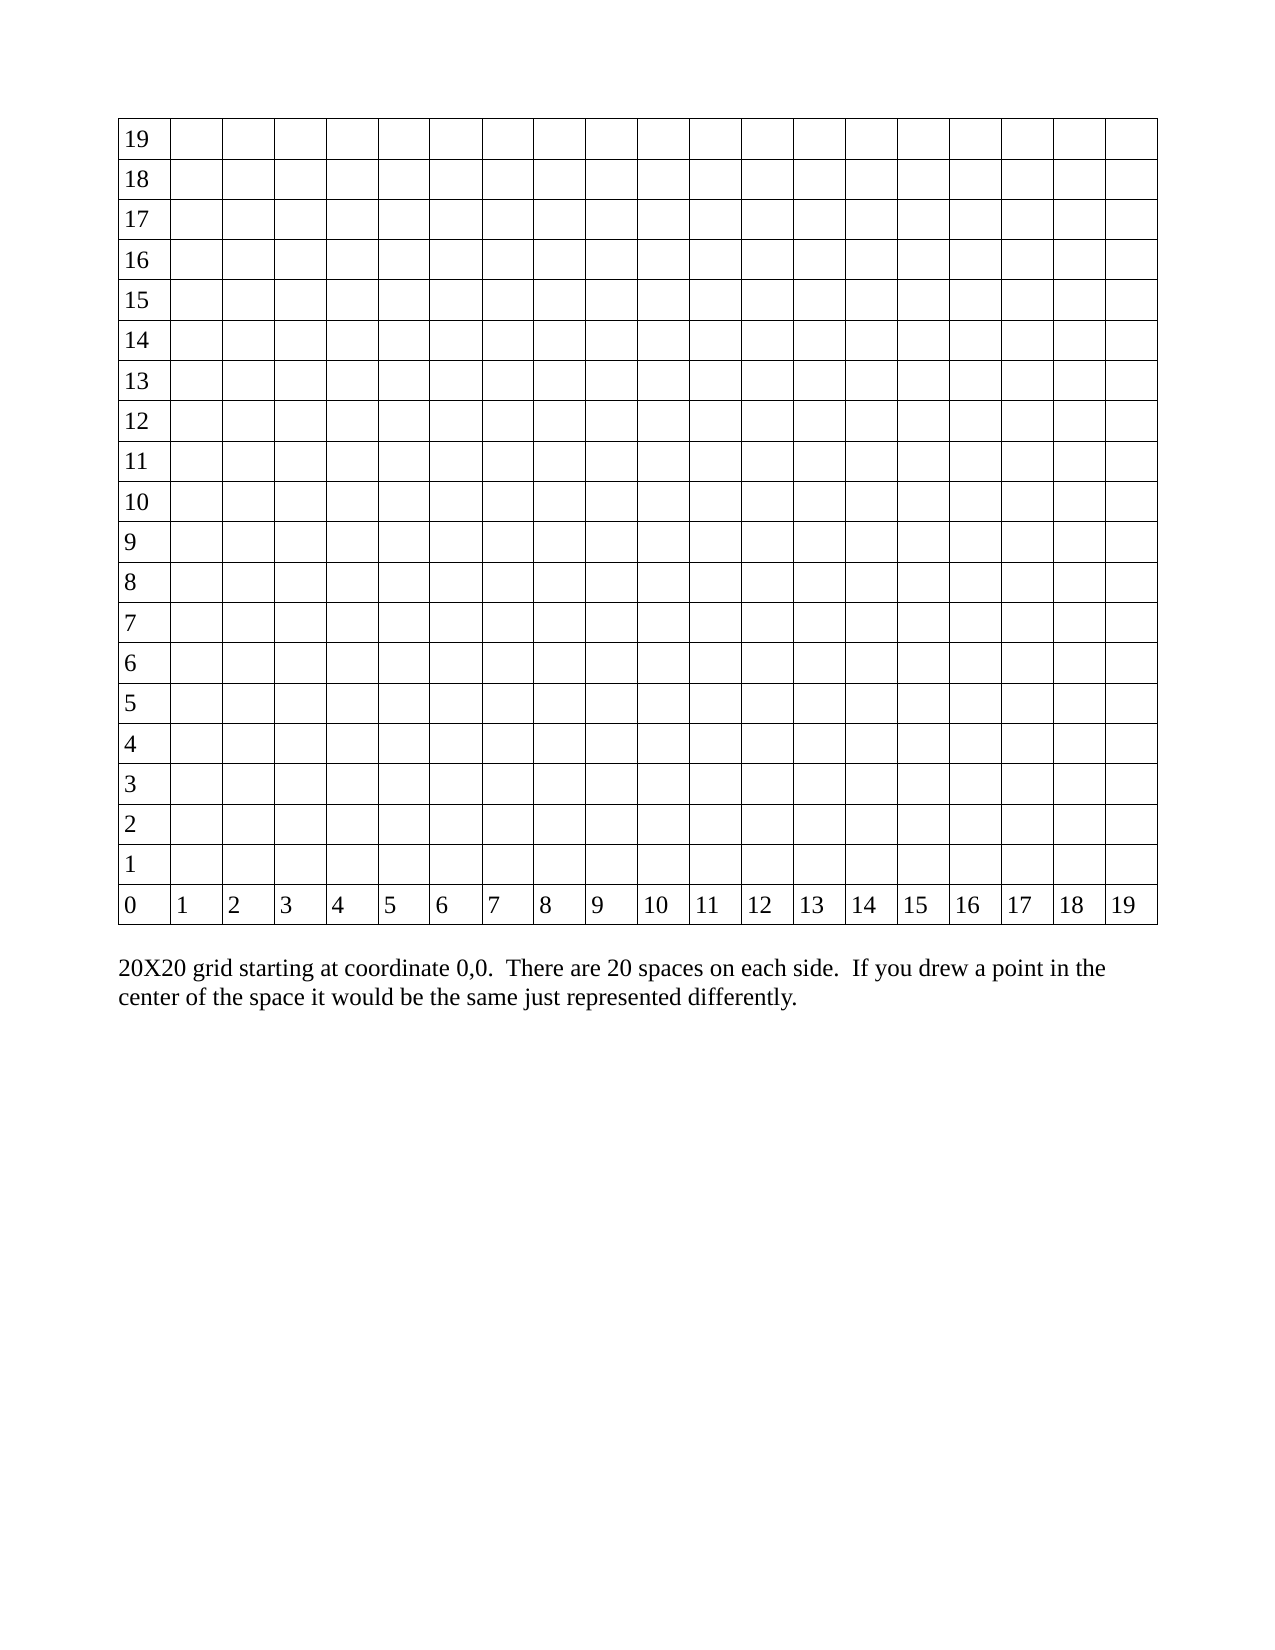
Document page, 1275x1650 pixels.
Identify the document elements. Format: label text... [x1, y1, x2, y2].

table_cell [846, 401, 897, 441]
table_cell [1106, 684, 1157, 723]
table_cell [275, 643, 326, 682]
table_cell [742, 603, 793, 642]
table_cell [742, 563, 793, 602]
table_cell [483, 401, 533, 441]
table_cell [586, 603, 637, 642]
table_cell [898, 361, 949, 400]
table_cell [1054, 563, 1105, 602]
table_cell [1002, 643, 1053, 682]
table_cell [690, 160, 741, 199]
table_cell [379, 401, 429, 441]
table_cell 16 [950, 885, 1001, 924]
table_cell [950, 684, 1001, 723]
table_cell 9 [119, 522, 170, 562]
table_cell [1002, 321, 1053, 360]
table_cell [638, 280, 689, 320]
table_cell 8 [119, 563, 170, 602]
table_cell [483, 240, 533, 279]
table_cell [379, 563, 429, 602]
table_cell [171, 764, 222, 803]
table_cell [327, 603, 378, 642]
table_cell [430, 240, 482, 279]
table_cell [223, 764, 274, 803]
table_header [1106, 119, 1157, 158]
table_cell 6 [119, 643, 170, 682]
table_cell [846, 603, 897, 642]
table_cell [846, 845, 897, 884]
table_cell [483, 280, 533, 320]
table_cell [275, 280, 326, 320]
table_cell [950, 724, 1001, 763]
table_cell [275, 522, 326, 562]
table_cell [1002, 240, 1053, 279]
table_cell 17 [1002, 885, 1053, 924]
table_cell [430, 160, 482, 199]
table_header [846, 119, 897, 158]
table_cell [846, 764, 897, 803]
table_cell [742, 442, 793, 481]
table_cell [898, 321, 949, 360]
table_cell [171, 522, 222, 562]
table_cell 0 [119, 885, 170, 924]
table_header [1002, 119, 1053, 158]
table_cell [275, 764, 326, 803]
table_cell [1002, 724, 1053, 763]
table_cell [430, 805, 482, 844]
table_cell [430, 442, 482, 481]
table_cell [1054, 482, 1105, 521]
table_header [950, 119, 1001, 158]
table_cell [794, 200, 845, 239]
table_cell 11 [690, 885, 741, 924]
table_cell [430, 643, 482, 682]
table_cell [534, 361, 585, 400]
table_cell [1002, 764, 1053, 803]
table_cell [1002, 522, 1053, 562]
table_cell [275, 684, 326, 723]
table_cell [1054, 603, 1105, 642]
table_header [275, 119, 326, 158]
table_cell [223, 724, 274, 763]
table_cell [483, 442, 533, 481]
table_cell [275, 845, 326, 884]
table_cell [690, 563, 741, 602]
table_cell 14 [846, 885, 897, 924]
table_cell [171, 845, 222, 884]
table_cell [638, 200, 689, 239]
table_cell [638, 401, 689, 441]
table_cell [1002, 603, 1053, 642]
table_cell 5 [119, 684, 170, 723]
table_cell [483, 200, 533, 239]
table_cell [1106, 200, 1157, 239]
table_cell 2 [119, 805, 170, 844]
table_cell [1054, 321, 1105, 360]
table_cell [1002, 482, 1053, 521]
table_cell [430, 200, 482, 239]
table_cell [690, 764, 741, 803]
table_cell 13 [119, 361, 170, 400]
table_cell [171, 563, 222, 602]
table_cell [742, 321, 793, 360]
table_header [534, 119, 585, 158]
table_cell [586, 280, 637, 320]
table_cell [1106, 805, 1157, 844]
table_cell [742, 280, 793, 320]
table_cell [1054, 805, 1105, 844]
table_cell [483, 684, 533, 723]
table_cell [898, 805, 949, 844]
table_cell [898, 603, 949, 642]
table_cell 15 [119, 280, 170, 320]
table_cell [223, 280, 274, 320]
table_cell [586, 482, 637, 521]
table_cell [223, 522, 274, 562]
table_cell [171, 280, 222, 320]
table_cell [794, 805, 845, 844]
table_cell [950, 280, 1001, 320]
table_cell [638, 160, 689, 199]
table_cell [1002, 361, 1053, 400]
table_cell [638, 482, 689, 521]
table_cell [794, 280, 845, 320]
table_cell [1002, 805, 1053, 844]
table_cell [1054, 724, 1105, 763]
table_cell [950, 321, 1001, 360]
table_cell [223, 160, 274, 199]
table_cell [1106, 643, 1157, 682]
table_cell [638, 724, 689, 763]
table_cell 18 [119, 160, 170, 199]
table_cell [846, 200, 897, 239]
table_cell [223, 361, 274, 400]
table_cell [327, 240, 378, 279]
table_cell [379, 482, 429, 521]
table_cell [171, 603, 222, 642]
table_cell [898, 684, 949, 723]
table_cell [483, 361, 533, 400]
table_cell [638, 805, 689, 844]
table_cell [586, 522, 637, 562]
table_cell [898, 643, 949, 682]
table_cell [950, 563, 1001, 602]
table_cell [742, 724, 793, 763]
table_cell [483, 563, 533, 602]
table_cell [742, 522, 793, 562]
table_cell [379, 845, 429, 884]
table_cell [690, 442, 741, 481]
table_cell [1054, 764, 1105, 803]
table_cell [794, 603, 845, 642]
table_cell [275, 401, 326, 441]
table_cell [950, 361, 1001, 400]
table_cell [275, 482, 326, 521]
table_cell [950, 522, 1001, 562]
table_cell [846, 442, 897, 481]
table_cell [534, 724, 585, 763]
table_cell [483, 764, 533, 803]
table_header [379, 119, 429, 158]
table_cell [275, 321, 326, 360]
table_cell [223, 643, 274, 682]
table_cell [534, 442, 585, 481]
table_cell 2 [223, 885, 274, 924]
table_cell [742, 200, 793, 239]
table_cell [327, 280, 378, 320]
table_cell [1002, 160, 1053, 199]
table_cell [690, 321, 741, 360]
table_cell [327, 684, 378, 723]
table_cell [898, 160, 949, 199]
table_cell 18 [1054, 885, 1105, 924]
table_header [638, 119, 689, 158]
table_cell 4 [119, 724, 170, 763]
table_cell [690, 240, 741, 279]
table_cell 1 [171, 885, 222, 924]
table_cell [483, 724, 533, 763]
table_cell [534, 200, 585, 239]
table_cell [1054, 522, 1105, 562]
table_cell 15 [898, 885, 949, 924]
table_cell [638, 684, 689, 723]
table_cell [1002, 280, 1053, 320]
table_cell [379, 684, 429, 723]
table_cell [586, 724, 637, 763]
table_cell [327, 200, 378, 239]
table_cell [327, 643, 378, 682]
table_cell [327, 321, 378, 360]
table_cell [690, 401, 741, 441]
table_cell [794, 845, 845, 884]
table_cell [275, 563, 326, 602]
table_cell [1002, 684, 1053, 723]
table_cell [1106, 240, 1157, 279]
table_cell [379, 522, 429, 562]
table_cell [846, 522, 897, 562]
table_cell 1 [119, 845, 170, 884]
table_cell [794, 724, 845, 763]
table_cell [638, 442, 689, 481]
table_cell [586, 200, 637, 239]
table_cell [327, 764, 378, 803]
table_cell [690, 603, 741, 642]
table_cell [483, 805, 533, 844]
table_cell [690, 805, 741, 844]
table_header 19 [119, 119, 170, 158]
table_cell [794, 361, 845, 400]
table_cell 10 [119, 482, 170, 521]
table_cell 3 [275, 885, 326, 924]
table_cell [223, 442, 274, 481]
table_cell [1054, 361, 1105, 400]
table_cell [794, 684, 845, 723]
text 20X20 grid starting at coordinate 0,0. There are 20 spaces on each side. If you drew a point in the center of the space it would be the same just represented differently. [118, 953, 1157, 1011]
table_cell [794, 522, 845, 562]
table_cell [379, 764, 429, 803]
table_cell [534, 845, 585, 884]
table_cell [846, 361, 897, 400]
table_cell [1054, 643, 1105, 682]
table_cell [430, 764, 482, 803]
table_cell [742, 160, 793, 199]
table_cell [950, 401, 1001, 441]
table_cell [898, 764, 949, 803]
table_cell [223, 684, 274, 723]
table_cell [794, 643, 845, 682]
table_cell [638, 522, 689, 562]
table_cell [742, 764, 793, 803]
table_cell [950, 442, 1001, 481]
table_cell [534, 482, 585, 521]
table_cell [1054, 684, 1105, 723]
table_cell [1002, 200, 1053, 239]
table_cell [379, 805, 429, 844]
table_cell [275, 724, 326, 763]
table_cell [1106, 280, 1157, 320]
table_cell [171, 401, 222, 441]
table_cell [690, 361, 741, 400]
table_cell [1106, 160, 1157, 199]
table_cell [430, 482, 482, 521]
table_cell [483, 603, 533, 642]
table_cell [794, 442, 845, 481]
table_cell [483, 845, 533, 884]
table_cell [430, 321, 482, 360]
table_cell [223, 240, 274, 279]
table_cell 16 [119, 240, 170, 279]
table_cell [171, 321, 222, 360]
table_cell [742, 240, 793, 279]
table_header [223, 119, 274, 158]
table_cell 6 [430, 885, 482, 924]
table_header [690, 119, 741, 158]
table_cell 9 [586, 885, 637, 924]
table_cell [534, 563, 585, 602]
table_cell [950, 160, 1001, 199]
table_cell [586, 160, 637, 199]
table_cell [1106, 442, 1157, 481]
table_header [430, 119, 482, 158]
table_cell [430, 401, 482, 441]
table_cell [638, 361, 689, 400]
table_cell [1106, 724, 1157, 763]
table_cell 5 [379, 885, 429, 924]
table_cell [638, 764, 689, 803]
table_cell 11 [119, 442, 170, 481]
table_cell [586, 401, 637, 441]
table_cell [898, 845, 949, 884]
table_cell [690, 522, 741, 562]
table_cell [1002, 442, 1053, 481]
table_cell [1054, 442, 1105, 481]
table_cell [586, 563, 637, 602]
table_cell [1002, 401, 1053, 441]
table_cell 3 [119, 764, 170, 803]
table_cell [223, 563, 274, 602]
table_cell 12 [742, 885, 793, 924]
table_cell [690, 643, 741, 682]
table_cell 7 [483, 885, 533, 924]
table_cell [430, 724, 482, 763]
table_cell [846, 805, 897, 844]
table_cell [327, 845, 378, 884]
table_cell [223, 845, 274, 884]
table_cell [275, 240, 326, 279]
table_cell [950, 200, 1001, 239]
table_cell [534, 805, 585, 844]
table_cell [1054, 280, 1105, 320]
table_cell [1106, 603, 1157, 642]
table_cell [379, 724, 429, 763]
table_header [794, 119, 845, 158]
table_cell 13 [794, 885, 845, 924]
table_cell [1106, 764, 1157, 803]
table_cell [534, 321, 585, 360]
table_cell [171, 482, 222, 521]
table_cell [223, 321, 274, 360]
table_cell [379, 442, 429, 481]
table_cell [171, 240, 222, 279]
table_cell [1054, 401, 1105, 441]
table_cell [1054, 200, 1105, 239]
table_cell [171, 643, 222, 682]
table_cell [275, 160, 326, 199]
table_cell [638, 563, 689, 602]
table_cell [898, 280, 949, 320]
table_cell [1002, 563, 1053, 602]
table_cell [430, 845, 482, 884]
table_cell [483, 522, 533, 562]
table_cell [534, 603, 585, 642]
table_cell [690, 724, 741, 763]
table_cell [742, 643, 793, 682]
table_cell [742, 401, 793, 441]
table_cell [742, 482, 793, 521]
table_cell [898, 442, 949, 481]
table_header [483, 119, 533, 158]
table_cell 12 [119, 401, 170, 441]
table_cell [327, 442, 378, 481]
table_cell [898, 724, 949, 763]
table_cell [223, 603, 274, 642]
table_cell [379, 240, 429, 279]
table_cell [742, 845, 793, 884]
table_cell [430, 684, 482, 723]
table_cell [1106, 845, 1157, 884]
table_cell [1106, 401, 1157, 441]
table_cell [586, 240, 637, 279]
table_cell 7 [119, 603, 170, 642]
table_cell [1054, 240, 1105, 279]
table_cell [379, 603, 429, 642]
table_cell [586, 805, 637, 844]
table_cell [534, 764, 585, 803]
table_cell [430, 603, 482, 642]
table_cell [794, 563, 845, 602]
table_cell [794, 482, 845, 521]
table_cell [1002, 845, 1053, 884]
table_cell [275, 442, 326, 481]
table_cell [846, 643, 897, 682]
table_cell [638, 845, 689, 884]
table_cell [171, 724, 222, 763]
table_cell [379, 280, 429, 320]
table_cell [794, 764, 845, 803]
table_cell [483, 321, 533, 360]
table_cell [483, 643, 533, 682]
table_cell [327, 805, 378, 844]
table_cell [846, 240, 897, 279]
table_cell [898, 482, 949, 521]
table_cell [898, 401, 949, 441]
table_cell [638, 643, 689, 682]
table_cell [846, 482, 897, 521]
table_cell [534, 160, 585, 199]
table_cell 17 [119, 200, 170, 239]
table_cell [430, 361, 482, 400]
table_cell [379, 160, 429, 199]
table_cell [483, 160, 533, 199]
table_cell [742, 684, 793, 723]
table_cell [171, 805, 222, 844]
table_cell [586, 643, 637, 682]
table_cell [1106, 563, 1157, 602]
table_cell [223, 401, 274, 441]
table_cell [534, 401, 585, 441]
table_cell [1106, 482, 1157, 521]
table_cell [327, 361, 378, 400]
table_header [327, 119, 378, 158]
table_cell [794, 321, 845, 360]
table_cell 10 [638, 885, 689, 924]
table_cell [223, 482, 274, 521]
table_cell 8 [534, 885, 585, 924]
table_cell [846, 563, 897, 602]
table_cell [327, 724, 378, 763]
table_cell [430, 563, 482, 602]
table_cell [846, 724, 897, 763]
table_cell [379, 200, 429, 239]
table_cell [327, 401, 378, 441]
table_cell [898, 200, 949, 239]
table_cell [794, 240, 845, 279]
table_cell [1106, 361, 1157, 400]
table_cell [898, 522, 949, 562]
table_cell [898, 563, 949, 602]
table_header [898, 119, 949, 158]
table_cell [483, 482, 533, 521]
table_cell [638, 321, 689, 360]
table_cell 19 [1106, 885, 1157, 924]
table_cell [846, 321, 897, 360]
table_cell [950, 643, 1001, 682]
table_cell [950, 845, 1001, 884]
table_cell [586, 764, 637, 803]
table_cell [690, 845, 741, 884]
table_cell [742, 805, 793, 844]
table_cell [379, 321, 429, 360]
table_cell [275, 603, 326, 642]
table_cell [586, 442, 637, 481]
table_cell [950, 482, 1001, 521]
table_cell [950, 764, 1001, 803]
table_cell [379, 361, 429, 400]
table_cell [950, 603, 1001, 642]
table_cell [586, 845, 637, 884]
table_cell [275, 200, 326, 239]
table_cell [327, 563, 378, 602]
table_header [742, 119, 793, 158]
table_cell [690, 482, 741, 521]
table_cell [327, 160, 378, 199]
table_cell [534, 643, 585, 682]
table_cell [690, 280, 741, 320]
table_cell [171, 160, 222, 199]
table_header [586, 119, 637, 158]
table_cell [327, 522, 378, 562]
table_cell [275, 361, 326, 400]
table_cell [690, 684, 741, 723]
table_cell [742, 361, 793, 400]
table_cell [950, 240, 1001, 279]
table_cell [430, 280, 482, 320]
table_cell [171, 442, 222, 481]
table_cell [534, 240, 585, 279]
table_cell [171, 361, 222, 400]
table_cell [586, 321, 637, 360]
table_cell [1106, 522, 1157, 562]
table_cell [534, 684, 585, 723]
table_cell [846, 280, 897, 320]
table_cell [1054, 160, 1105, 199]
table_cell 4 [327, 885, 378, 924]
table_cell [223, 200, 274, 239]
table_cell [794, 401, 845, 441]
table_cell 14 [119, 321, 170, 360]
table_cell [534, 280, 585, 320]
table_cell [1106, 321, 1157, 360]
table_cell [171, 684, 222, 723]
table_cell [327, 482, 378, 521]
table_cell [638, 240, 689, 279]
table_cell [534, 522, 585, 562]
table_cell [586, 361, 637, 400]
table_cell [898, 240, 949, 279]
table_cell [1054, 845, 1105, 884]
table_cell [223, 805, 274, 844]
table_cell [846, 160, 897, 199]
table_cell [586, 684, 637, 723]
table_cell [275, 805, 326, 844]
table_cell [379, 643, 429, 682]
table_cell [171, 200, 222, 239]
table_header [171, 119, 222, 158]
table_cell [690, 200, 741, 239]
table_header [1054, 119, 1105, 158]
table_cell [846, 684, 897, 723]
table_cell [430, 522, 482, 562]
table_cell [638, 603, 689, 642]
table_cell [950, 805, 1001, 844]
table_cell [794, 160, 845, 199]
